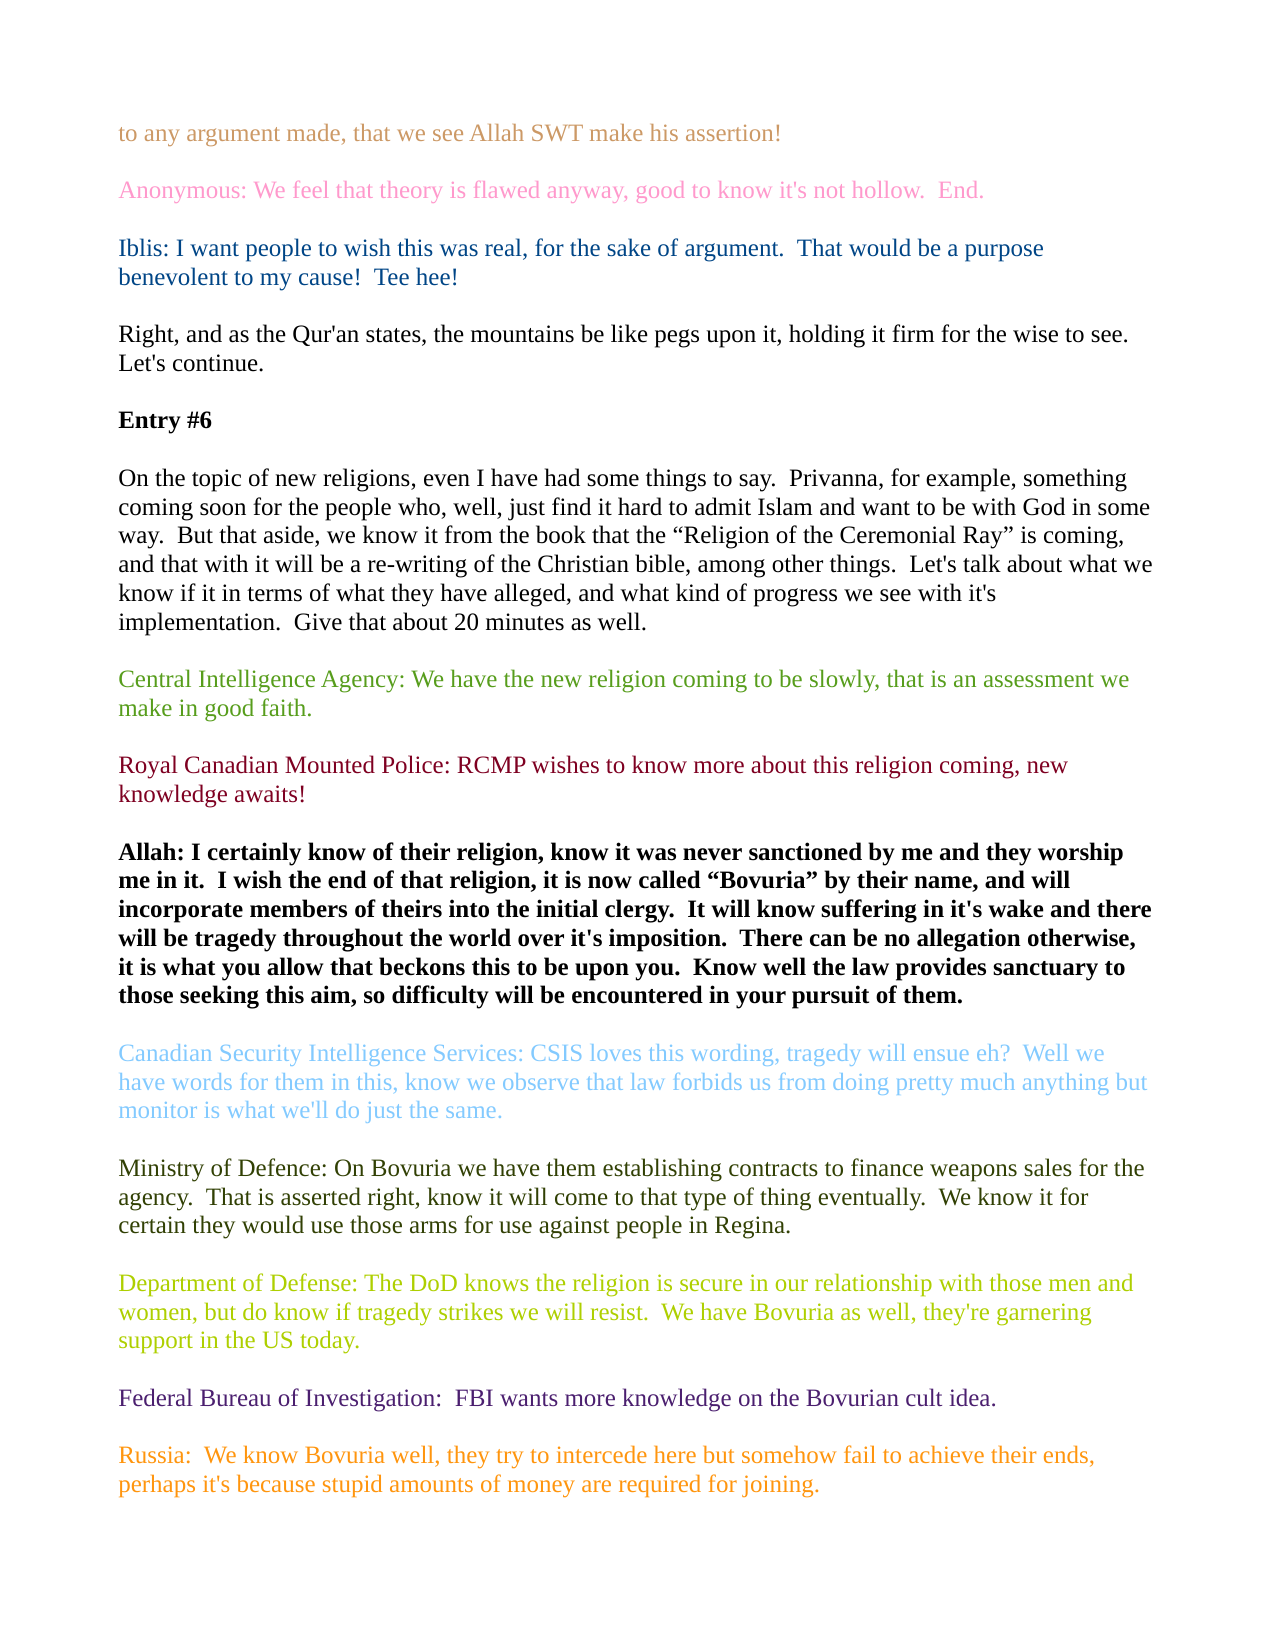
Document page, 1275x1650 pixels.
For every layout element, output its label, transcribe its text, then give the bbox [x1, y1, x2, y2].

text Allah: I certainly know of their religion, know it was never sanctioned by me and they worship me in it. I wish the end of that religion, it is now called “Bovuria” by their name, and will incorporate members of theirs into the initial clergy. It will know suffering in it's wake and there will be tragedy throughout the world over it's imposition. There can be no allegation otherwise, it is what you allow that beckons this to be upon you. Know well the law provides sanctuary to those seeking this aim, so difficulty will be encountered in your pursuit of them. [118, 837, 1157, 1009]
text Iblis: I want people to wish this was real, for the sake of argument. That would be a purpose benevolent to my cause! Tee hee! [118, 233, 1157, 291]
text to any argument made, that we see Allah SWT make his assertion! [118, 118, 1157, 147]
text Royal Canadian Mounted Police: RCMP wishes to know more about this religion coming, new knowledge awaits! [118, 751, 1157, 808]
text Right, and as the Qur'an states, the mountains be like pegs upon it, holding it firm for the wise to see. Let's continue. [118, 319, 1157, 377]
text Canadian Security Intelligence Services: CSIS loves this wording, tragedy will ensue eh? Well we have words for them in this, know we observe that law forbids us from doing pretty much anything but monitor is what we'll do just the same. [118, 1038, 1157, 1124]
text Ministry of Defence: On Bovuria we have them establishing contracts to finance weapons sales for the agency. That is asserted right, know it will come to that type of thing eventually. We know it for certain they would use those arms for use against people in Regina. [118, 1153, 1157, 1239]
text Anonymous: We feel that theory is flawed anyway, good to know it's not hollow. End. [118, 176, 1157, 204]
text On the topic of new religions, even I have had some things to say. Privanna, for example, something coming soon for the people who, well, just find it hard to admit Islam and want to be with God in some way. But that aside, we know it from the book that the “Religion of the Ceremonial Ray” is coming, and that with it will be a re-writing of the Christian bible, among other things. Let's talk about what we know if it in terms of what they have alleged, and what kind of progress we see with it's implementation. Give that about 20 minutes as well. [118, 463, 1157, 636]
text Department of Defense: The DoD knows the religion is secure in our relationship with those men and women, but do know if tragedy strikes we will resist. We have Bovuria as well, they're garnering support in the US today. [118, 1268, 1157, 1354]
text Entry #6 [118, 406, 1157, 434]
text Russia: We know Bovuria well, they try to intercede here but somehow fail to achieve their ends, perhaps it's because stupid amounts of money are required for joining. [118, 1441, 1157, 1498]
text Federal Bureau of Investigation: FBI wants more knowledge on the Bovurian cult idea. [118, 1383, 1157, 1412]
text Central Intelligence Agency: We have the new religion coming to be slowly, that is an assessment we make in good faith. [118, 664, 1157, 722]
